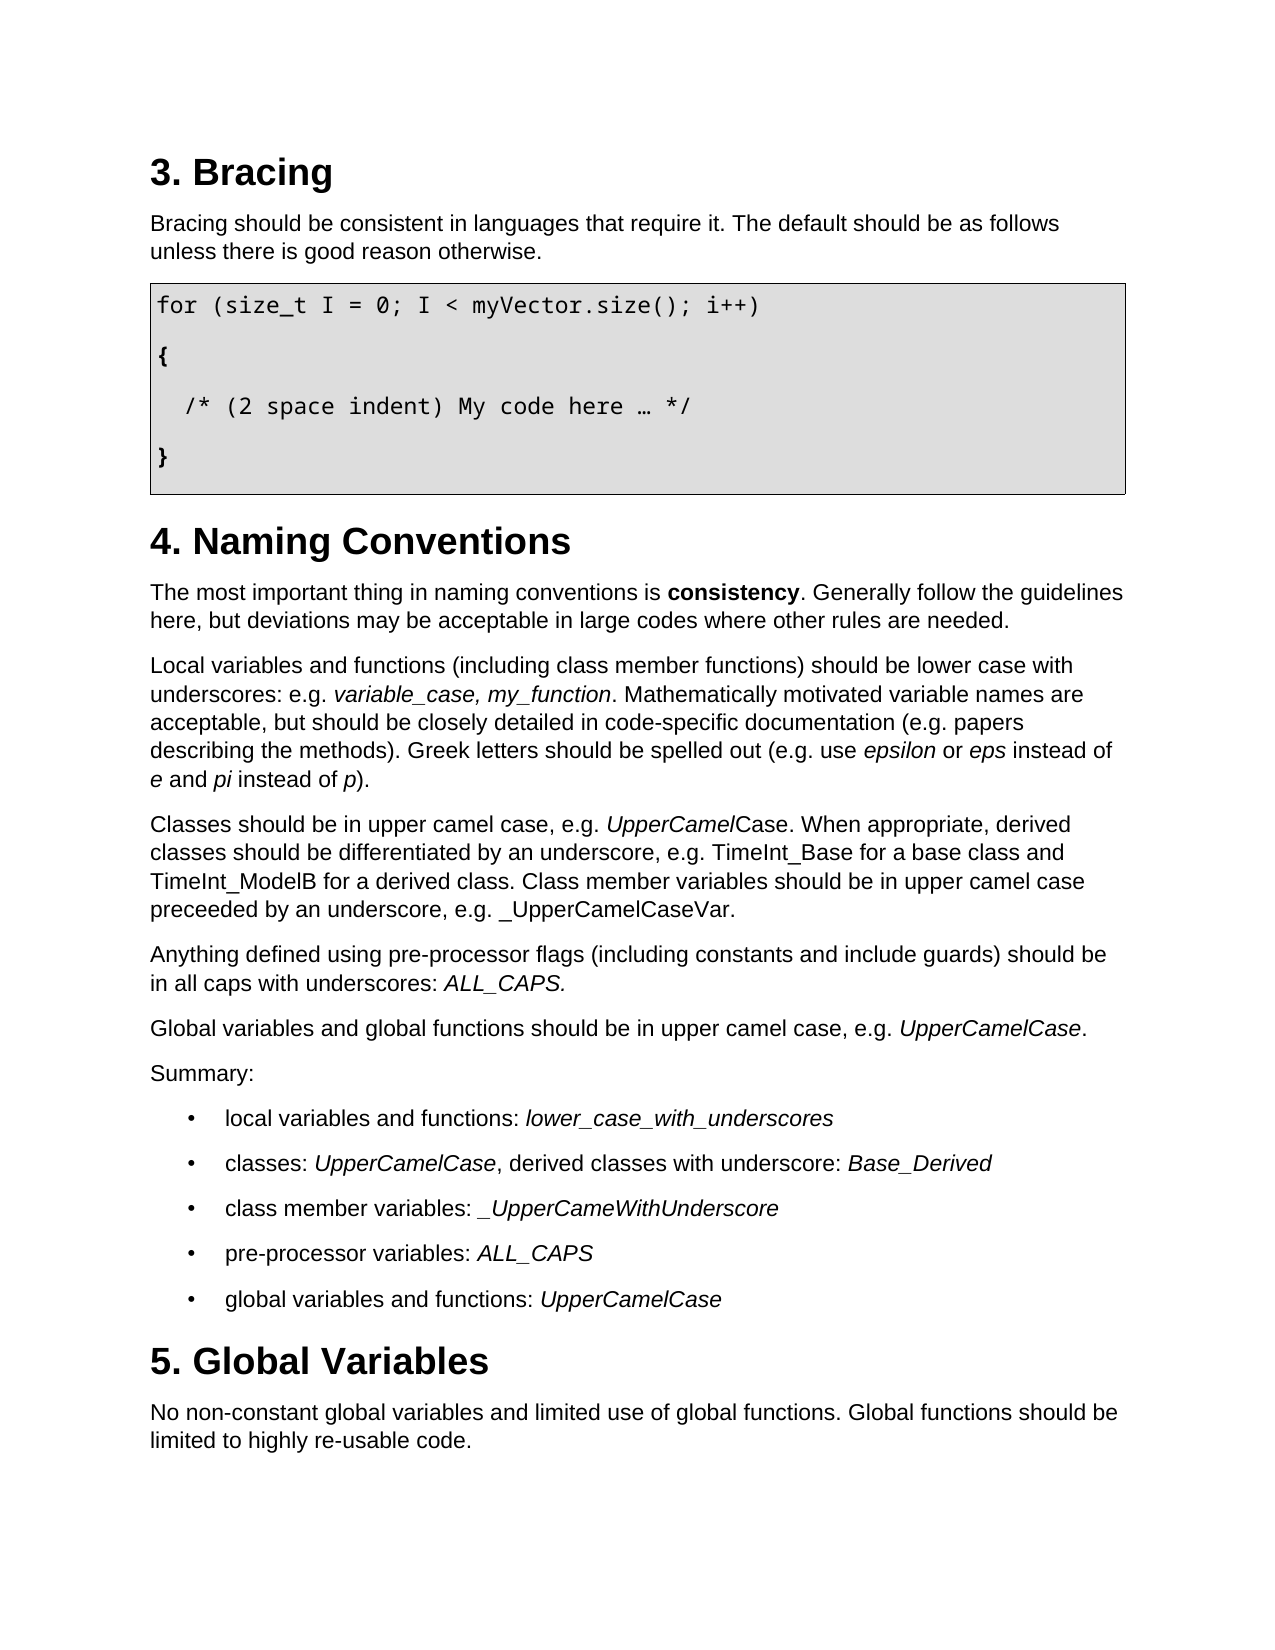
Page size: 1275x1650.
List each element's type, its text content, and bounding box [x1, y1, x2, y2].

text Summary: [150, 1060, 1125, 1086]
subtitle Naming Conventions [150, 519, 1125, 563]
subtitle Bracing [150, 150, 1125, 194]
text No non-constant global variables and limited use of global functions. Global functions should be limited to highly re-usable code. [150, 1398, 1125, 1453]
list global variables and functions: UpperCamelCase [187, 1286, 1125, 1312]
text Global variables and global functions should be in upper camel case, e.g. UpperCamelCase. [150, 1015, 1125, 1041]
text Bracing should be consistent in languages that require it. The default should be as follows unless there is good reason otherwise. [150, 209, 1125, 264]
list class member variables: _UpperCameWithUnderscore [187, 1195, 1125, 1222]
list classes: UpperCamelCase, derived classes with underscore: Base_Derived [187, 1150, 1125, 1177]
text The most important thing in naming conventions is consistency. Generally follow the guidelines here, but deviations may be acceptable in large codes where other rules are needed. [150, 578, 1125, 633]
text Local variables and functions (including class member functions) should be lower case with underscores: e.g. variable_case, my_function. Mathematically motivated variable names are acceptable, but should be closely detailed in code-specific documentation (e.g. papers describing the methods). Greek letters should be spelled out (e.g. use epsilon or eps instead of e and pi instead of p). [150, 652, 1125, 792]
text Classes should be in upper camel case, e.g. UpperCamelCase. When appropriate, derived classes should be differentiated by an underscore, e.g. TimeInt_Base for a base class and TimeInt_ModelB for a derived class. Class member variables should be in upper camel case preceeded by an underscore, e.g. _UpperCamelCaseVar. [150, 811, 1125, 923]
table_header for (size_t I = 0; I < myVector.size(); i++) { /* (2 space indent) My code here … */ } [151, 284, 1125, 494]
list local variables and functions: lower_case_with_underscores [187, 1105, 1125, 1131]
text Anything defined using pre-processor flags (including constants and include guards) should be in all caps with underscores: ALL_CAPS. [150, 941, 1125, 996]
list pre-processor variables: ALL_CAPS [187, 1240, 1125, 1267]
subtitle Global Variables [150, 1339, 1125, 1383]
